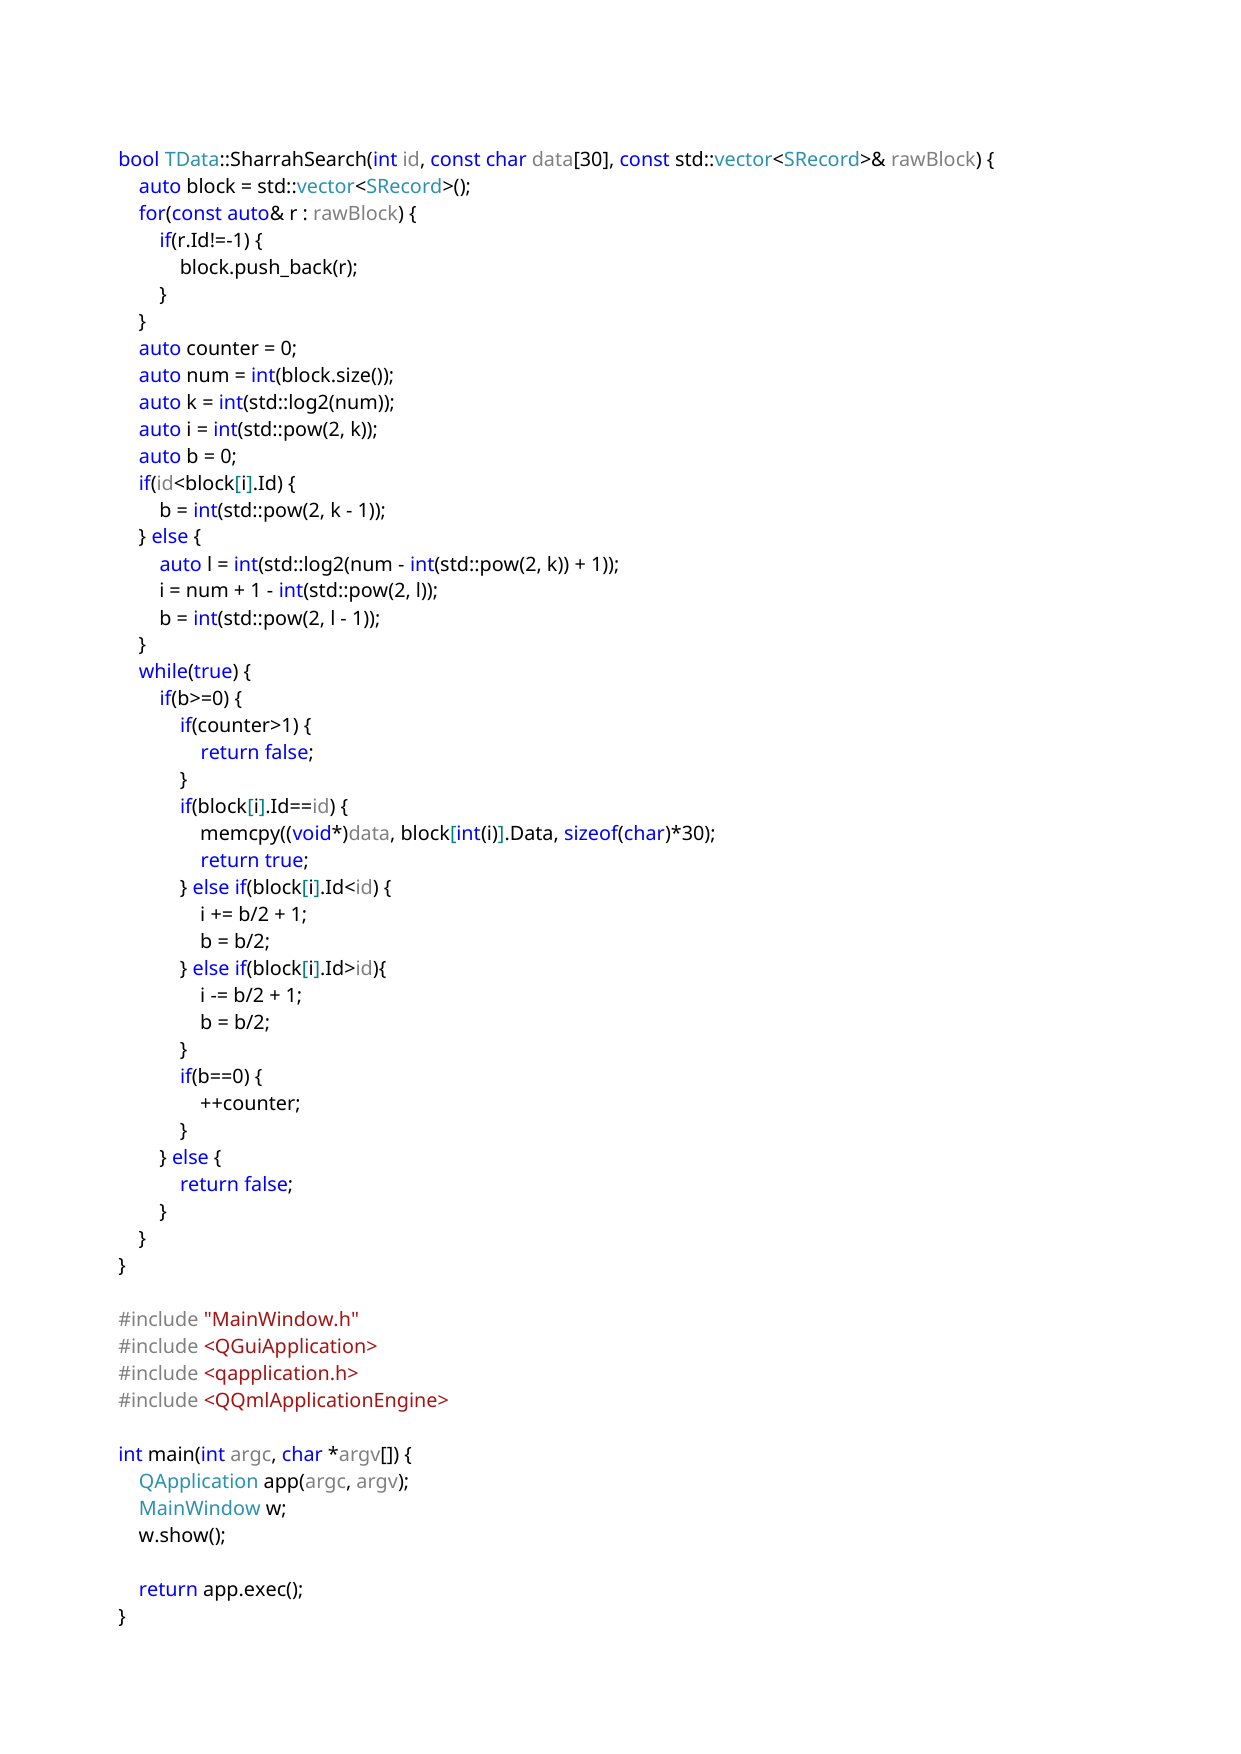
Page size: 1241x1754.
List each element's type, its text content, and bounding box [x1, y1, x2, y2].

text b = int(std::pow(2, k - 1)); [118, 496, 1122, 523]
text return app.exec(); [118, 1575, 1122, 1602]
text auto k = int(std::log2(num)); [118, 388, 1122, 415]
text while(true) { [118, 658, 1122, 685]
text if(counter>1) { [118, 712, 1122, 739]
text auto i = int(std::pow(2, k)); [118, 415, 1122, 442]
text return true; [118, 847, 1122, 873]
text if(id<block[i].Id) { [118, 469, 1122, 496]
text auto l = int(std::log2(num - int(std::pow(2, k)) + 1)); [118, 550, 1122, 577]
text } [118, 307, 1122, 334]
text i -= b/2 + 1; [118, 981, 1122, 1008]
text b = int(std::pow(2, l - 1)); [118, 604, 1122, 631]
text if(b>=0) { [118, 685, 1122, 712]
text #include <QQmlApplicationEngine> [118, 1386, 1122, 1413]
text if(block[i].Id==id) { [118, 793, 1122, 819]
text return false; [118, 739, 1122, 766]
text #include "MainWindow.h" [118, 1305, 1122, 1332]
text } [118, 766, 1122, 793]
text auto b = 0; [118, 442, 1122, 469]
text if(r.Id!=-1) { [118, 226, 1122, 253]
text } else { [118, 1143, 1122, 1170]
text } [118, 1602, 1122, 1629]
text } [118, 1251, 1122, 1278]
text auto block = std::vector<SRecord>(); [118, 172, 1122, 199]
text } [118, 280, 1122, 307]
text b = b/2; [118, 1008, 1122, 1035]
text block.push_back(r); [118, 253, 1122, 280]
text MainWindow w; [118, 1494, 1122, 1521]
text return false; [118, 1170, 1122, 1197]
text w.show(); [118, 1521, 1122, 1548]
text } [118, 1116, 1122, 1143]
text memcpy((void*)data, block[int(i)].Data, sizeof(char)*30); [118, 819, 1122, 847]
text i += b/2 + 1; [118, 901, 1122, 927]
text i = num + 1 - int(std::pow(2, l)); [118, 577, 1122, 604]
text } else if(block[i].Id<id) { [118, 873, 1122, 901]
text auto num = int(block.size()); [118, 361, 1122, 388]
text int main(int argc, char *argv[]) { [118, 1440, 1122, 1467]
text } else if(block[i].Id>id){ [118, 954, 1122, 981]
text for(const auto& r : rawBlock) { [118, 199, 1122, 226]
text #include <qapplication.h> [118, 1359, 1122, 1386]
text #include <QGuiApplication> [118, 1332, 1122, 1359]
text } [118, 631, 1122, 658]
text if(b==0) { [118, 1062, 1122, 1089]
text } [118, 1035, 1122, 1062]
text bool TData::SharrahSearch(int id, const char data[30], const std::vector<SRecord>& rawBlock) { [118, 145, 1122, 172]
text ++counter; [118, 1089, 1122, 1116]
text } [118, 1197, 1122, 1224]
text b = b/2; [118, 927, 1122, 954]
text auto counter = 0; [118, 334, 1122, 361]
text } [118, 1224, 1122, 1251]
text QApplication app(argc, argv); [118, 1467, 1122, 1494]
text } else { [118, 523, 1122, 550]
